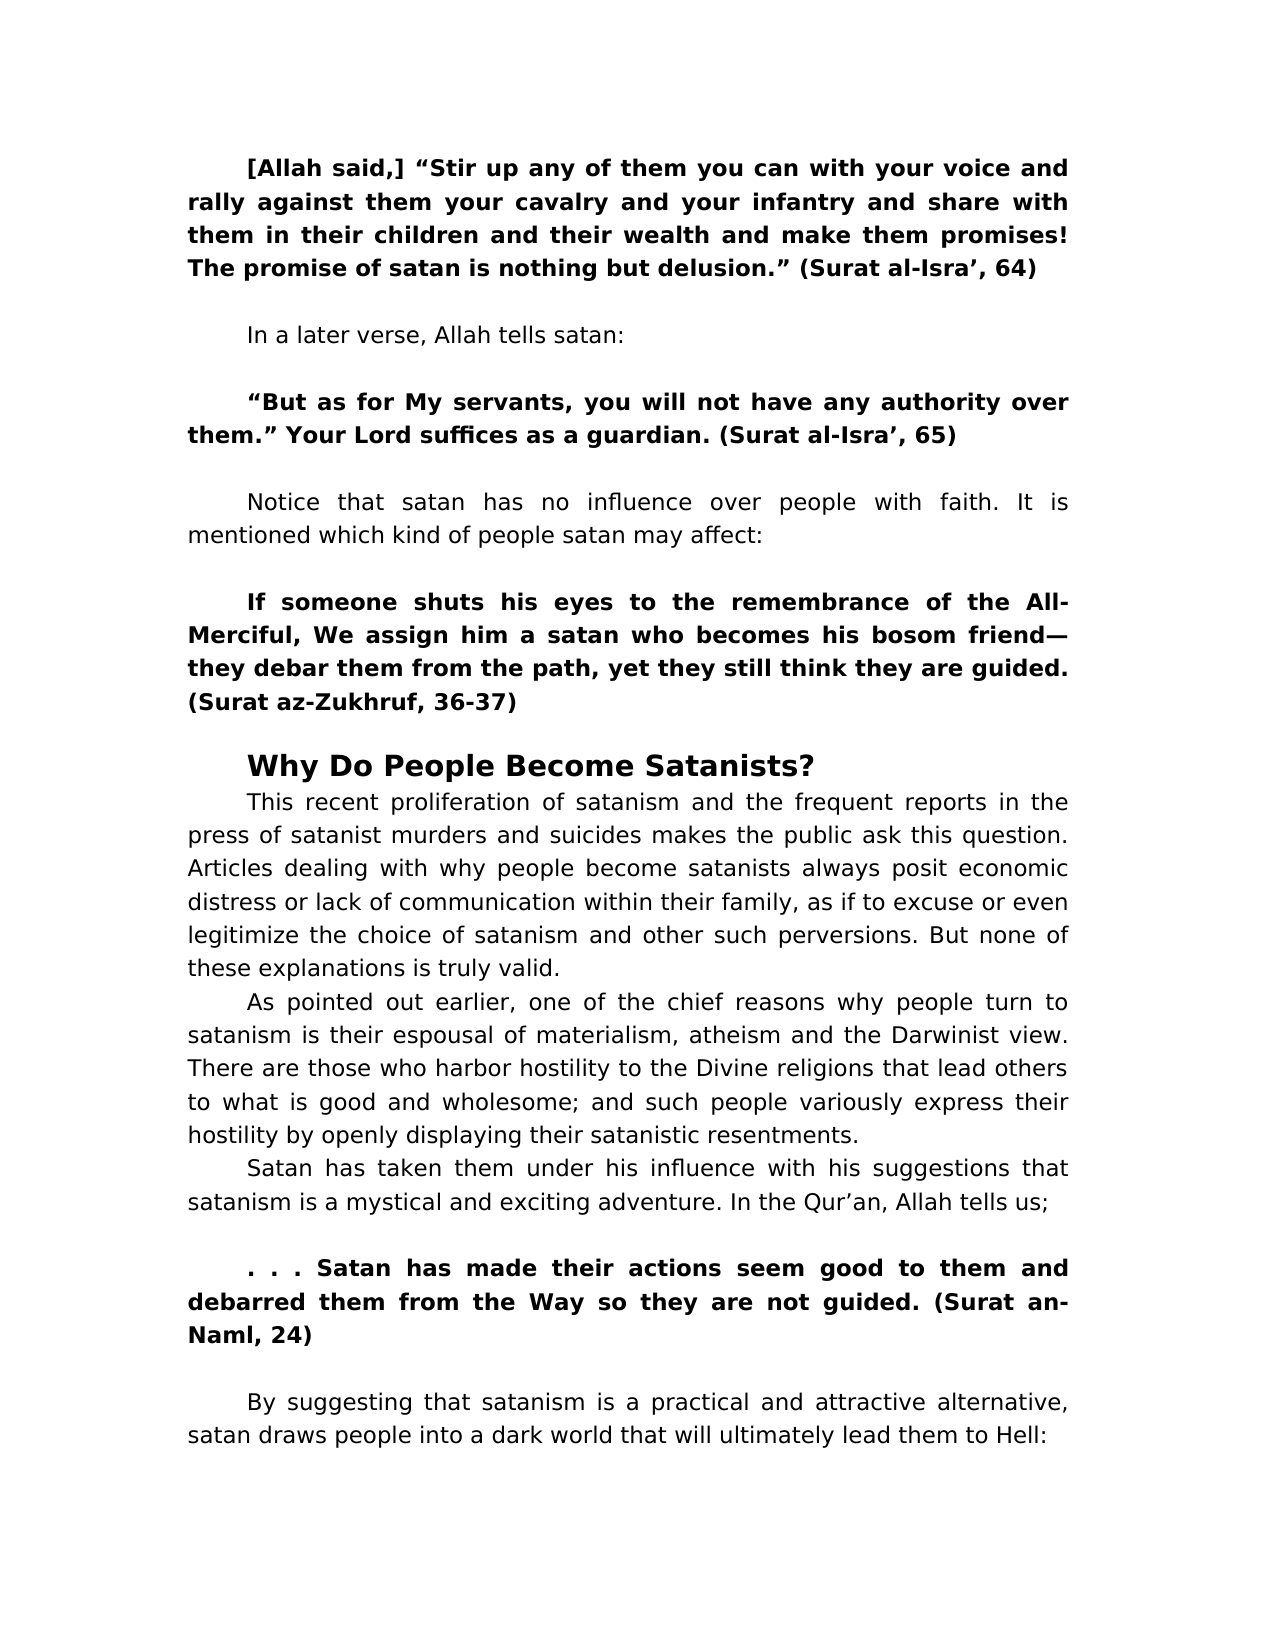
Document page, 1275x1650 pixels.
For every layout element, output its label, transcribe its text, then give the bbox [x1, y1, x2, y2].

text “But as for My servants, you will not have any authority over them.” Your Lord suffices as a guardian. (Surat al-Isra’, 65) [187, 383, 1070, 450]
text If someone shuts his eyes to the remembrance of the All-Merciful, We assign him a satan who becomes his bosom friend—they debar them from the path, yet they still think they are guided. (Surat az-Zukhruf, 36-37) [187, 583, 1070, 717]
text In a later verse, Allah tells satan: [187, 317, 1070, 350]
text Notice that satan has no influence over people with faith. It is mentioned which kind of people satan may affect: [187, 483, 1070, 550]
text Why Do People Become Satanists? [187, 750, 1070, 783]
text . . . Satan has made their actions seem good to them and debarred them from the Way so they are not guided. (Surat an-Naml, 24) [187, 1250, 1070, 1350]
text This recent proliferation of satanism and the frequent reports in the press of satanist murders and suicides makes the public ask this question. Articles dealing with why people become satanists always posit economic distress or lack of communication within their family, as if to excuse or even legitimize the choice of satanism and other such perversions. But none of these explanations is truly valid. [187, 783, 1070, 983]
text Satan has taken them under his influence with his suggestions that satanism is a mystical and exciting adventure. In the Qur’an, Allah tells us; [187, 1150, 1070, 1217]
text By suggesting that satanism is a practical and attractive alternative, satan draws people into a dark world that will ultimately lead them to Hell: [187, 1383, 1070, 1450]
text [Allah said,] “Stir up any of them you can with your voice and rally against them your cavalry and your infantry and share with them in their children and their wealth and make them promises! The promise of satan is nothing but delusion.” (Surat al-Isra’, 64) [187, 150, 1070, 283]
text As pointed out earlier, one of the chief reasons why people turn to satanism is their espousal of materialism, atheism and the Darwinist view. There are those who harbor hostility to the Divine religions that lead others to what is good and wholesome; and such people variously express their hostility by openly displaying their satanistic resentments. [187, 983, 1070, 1150]
